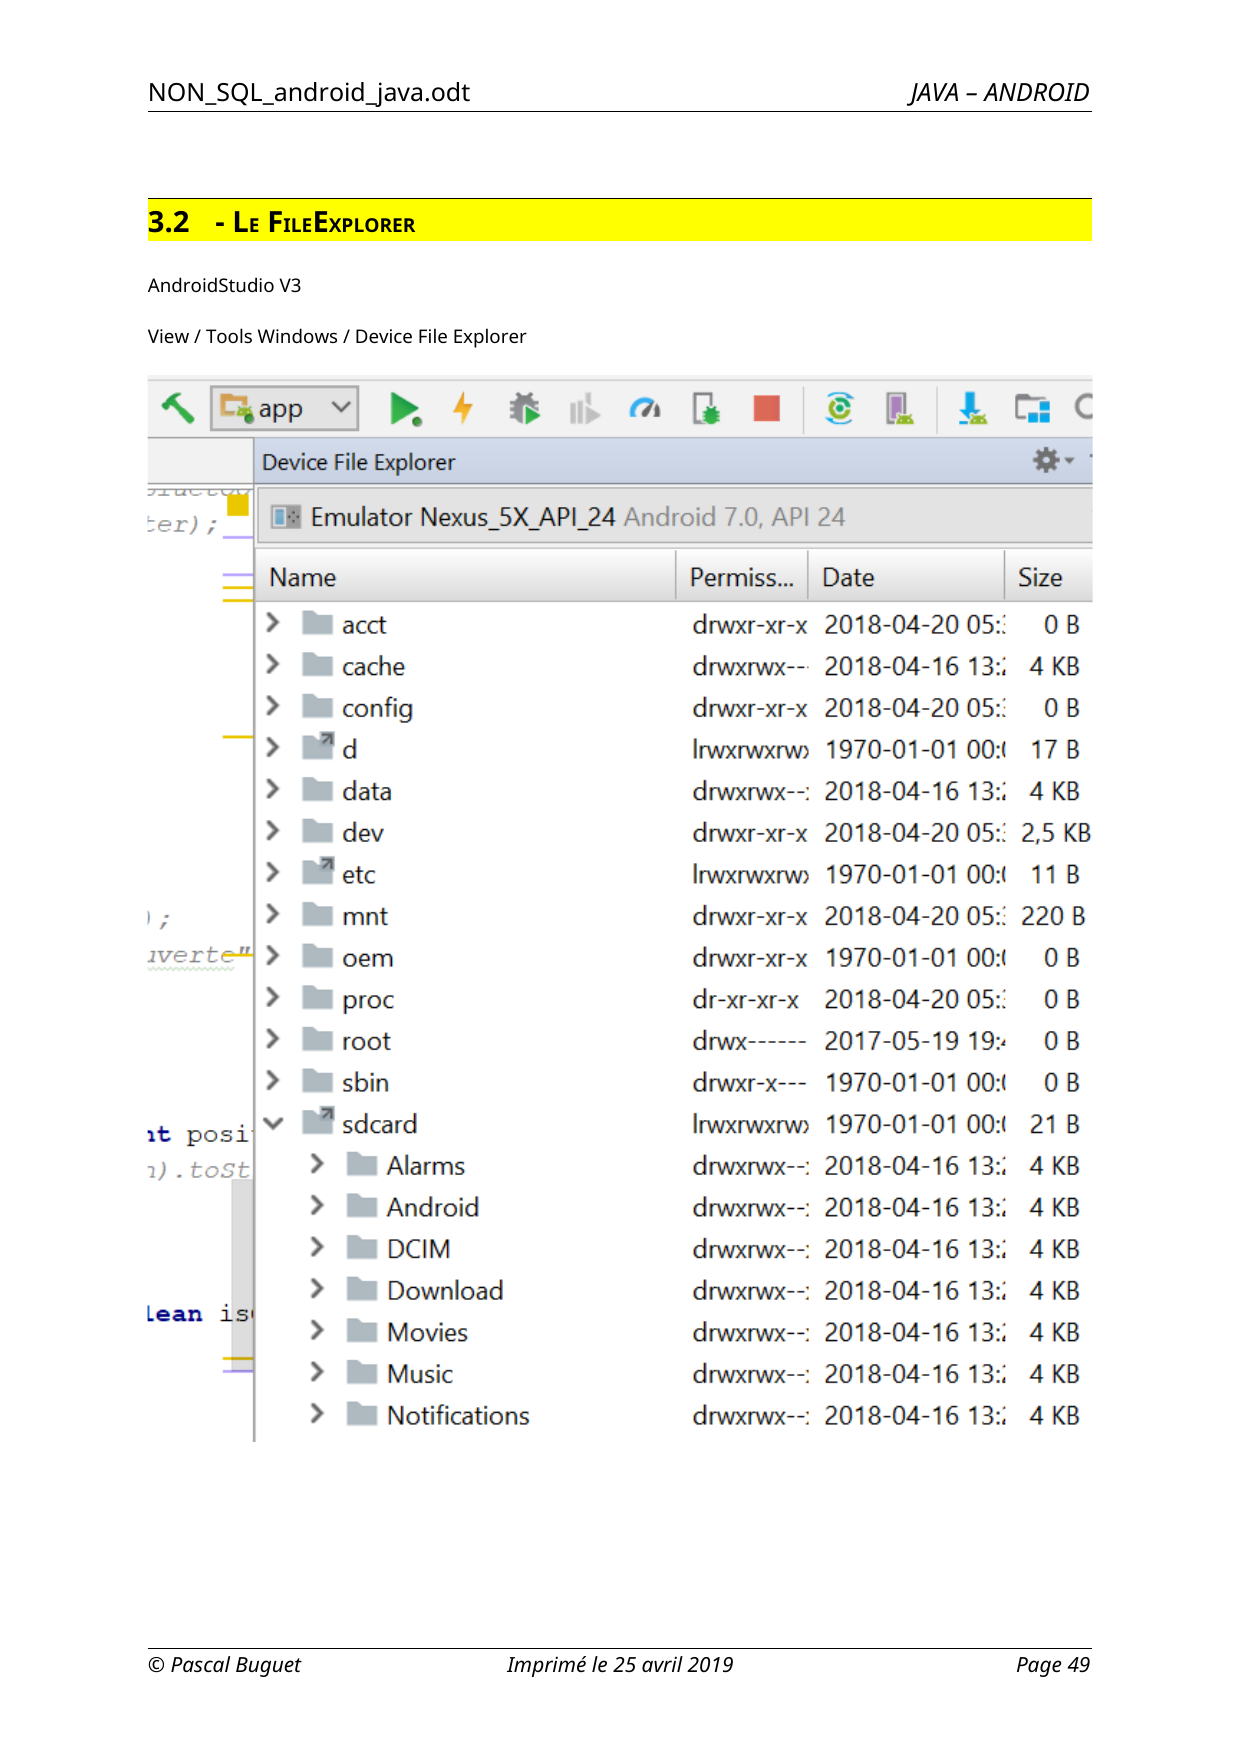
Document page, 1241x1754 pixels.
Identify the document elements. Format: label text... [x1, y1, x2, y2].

text AndroidStudio V3 [148, 273, 1092, 298]
subtitle - Le FileExplorer [148, 199, 1092, 241]
text View / Tools Windows / Device File Explorer [148, 324, 1092, 349]
picture [147, 375, 1093, 1442]
